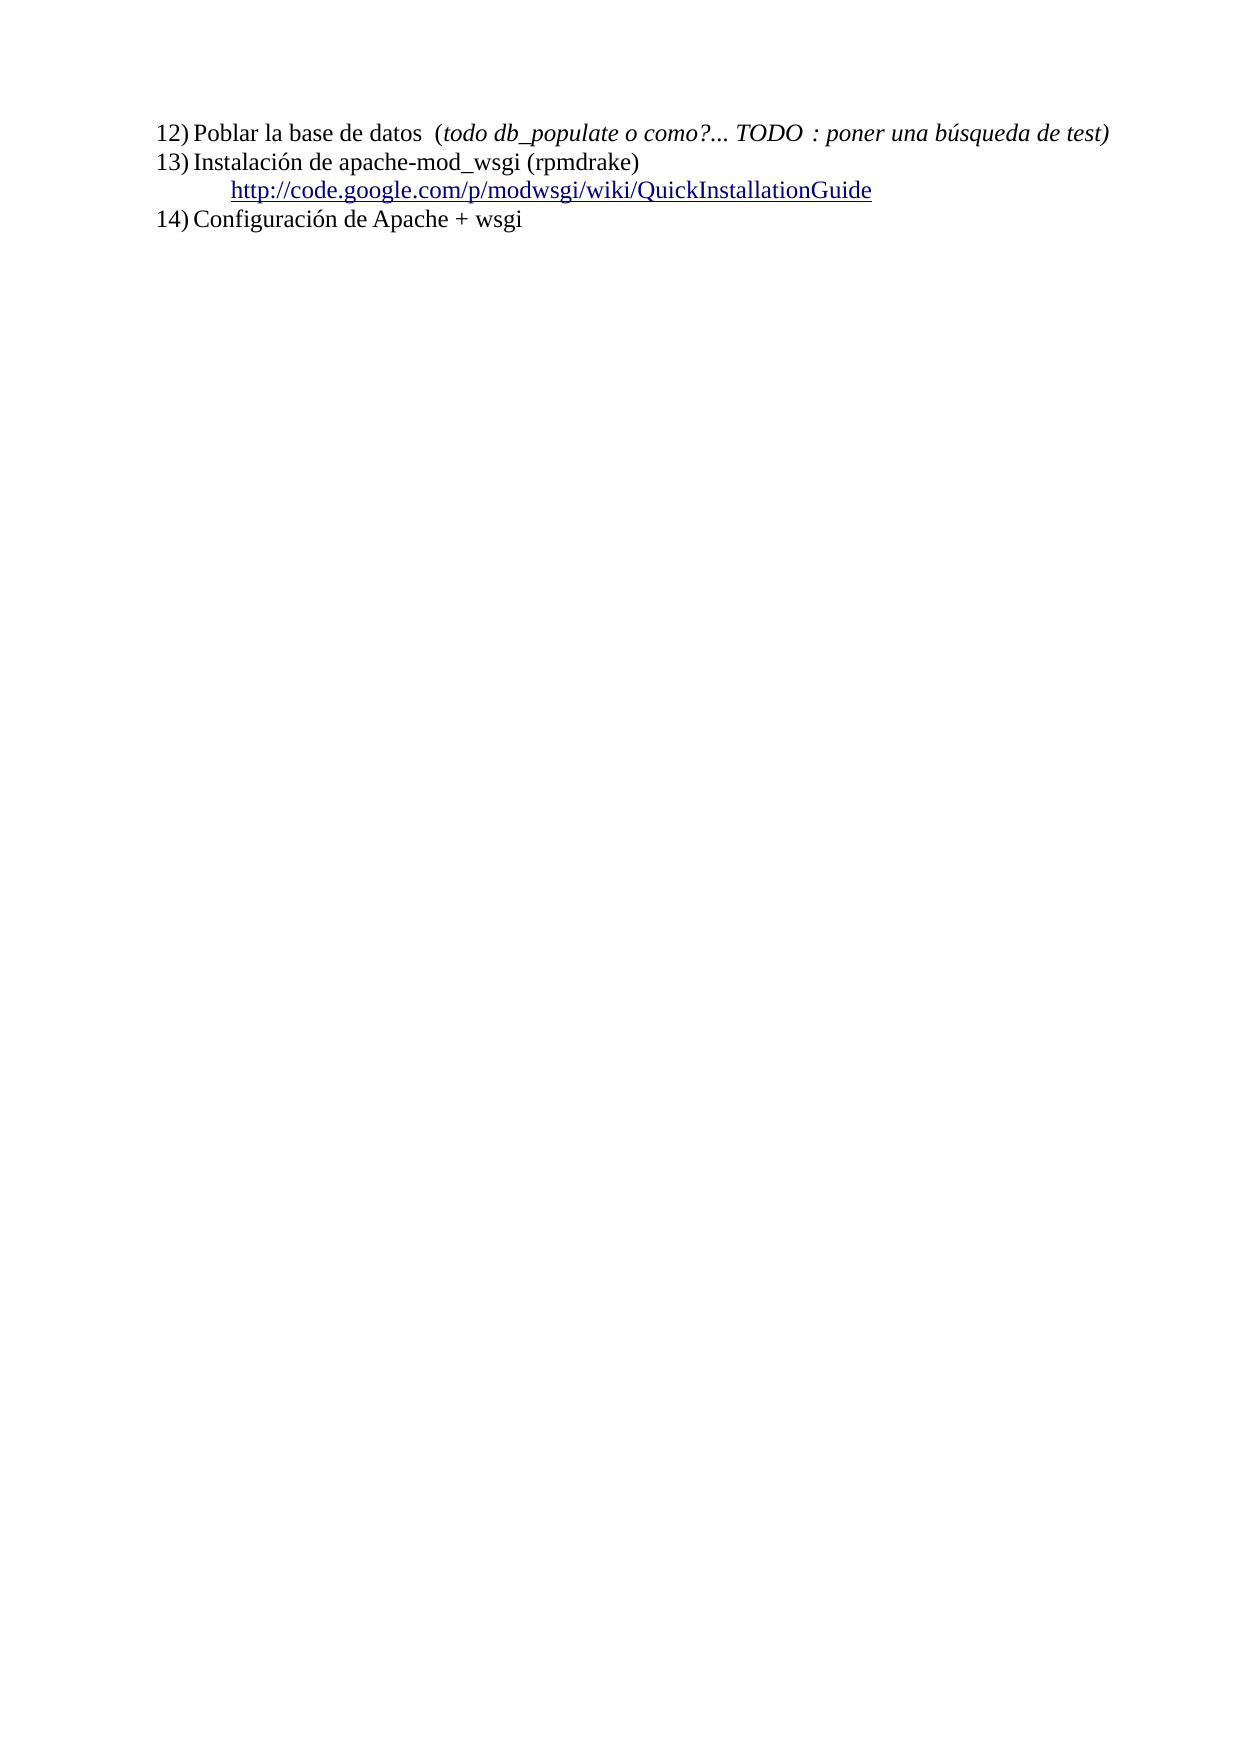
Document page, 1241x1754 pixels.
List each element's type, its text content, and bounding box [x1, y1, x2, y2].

list Configuración de Apache + wsgi [156, 204, 1122, 233]
list Poblar la base de datos (todo db_populate o como?... TODO : poner una búsqueda de test) [156, 118, 1122, 147]
list http://code.google.com/p/modwsgi/wiki/QuickInstallationGuide [193, 176, 1122, 204]
list Instalación de apache-mod_wsgi (rpmdrake) [156, 147, 1122, 176]
